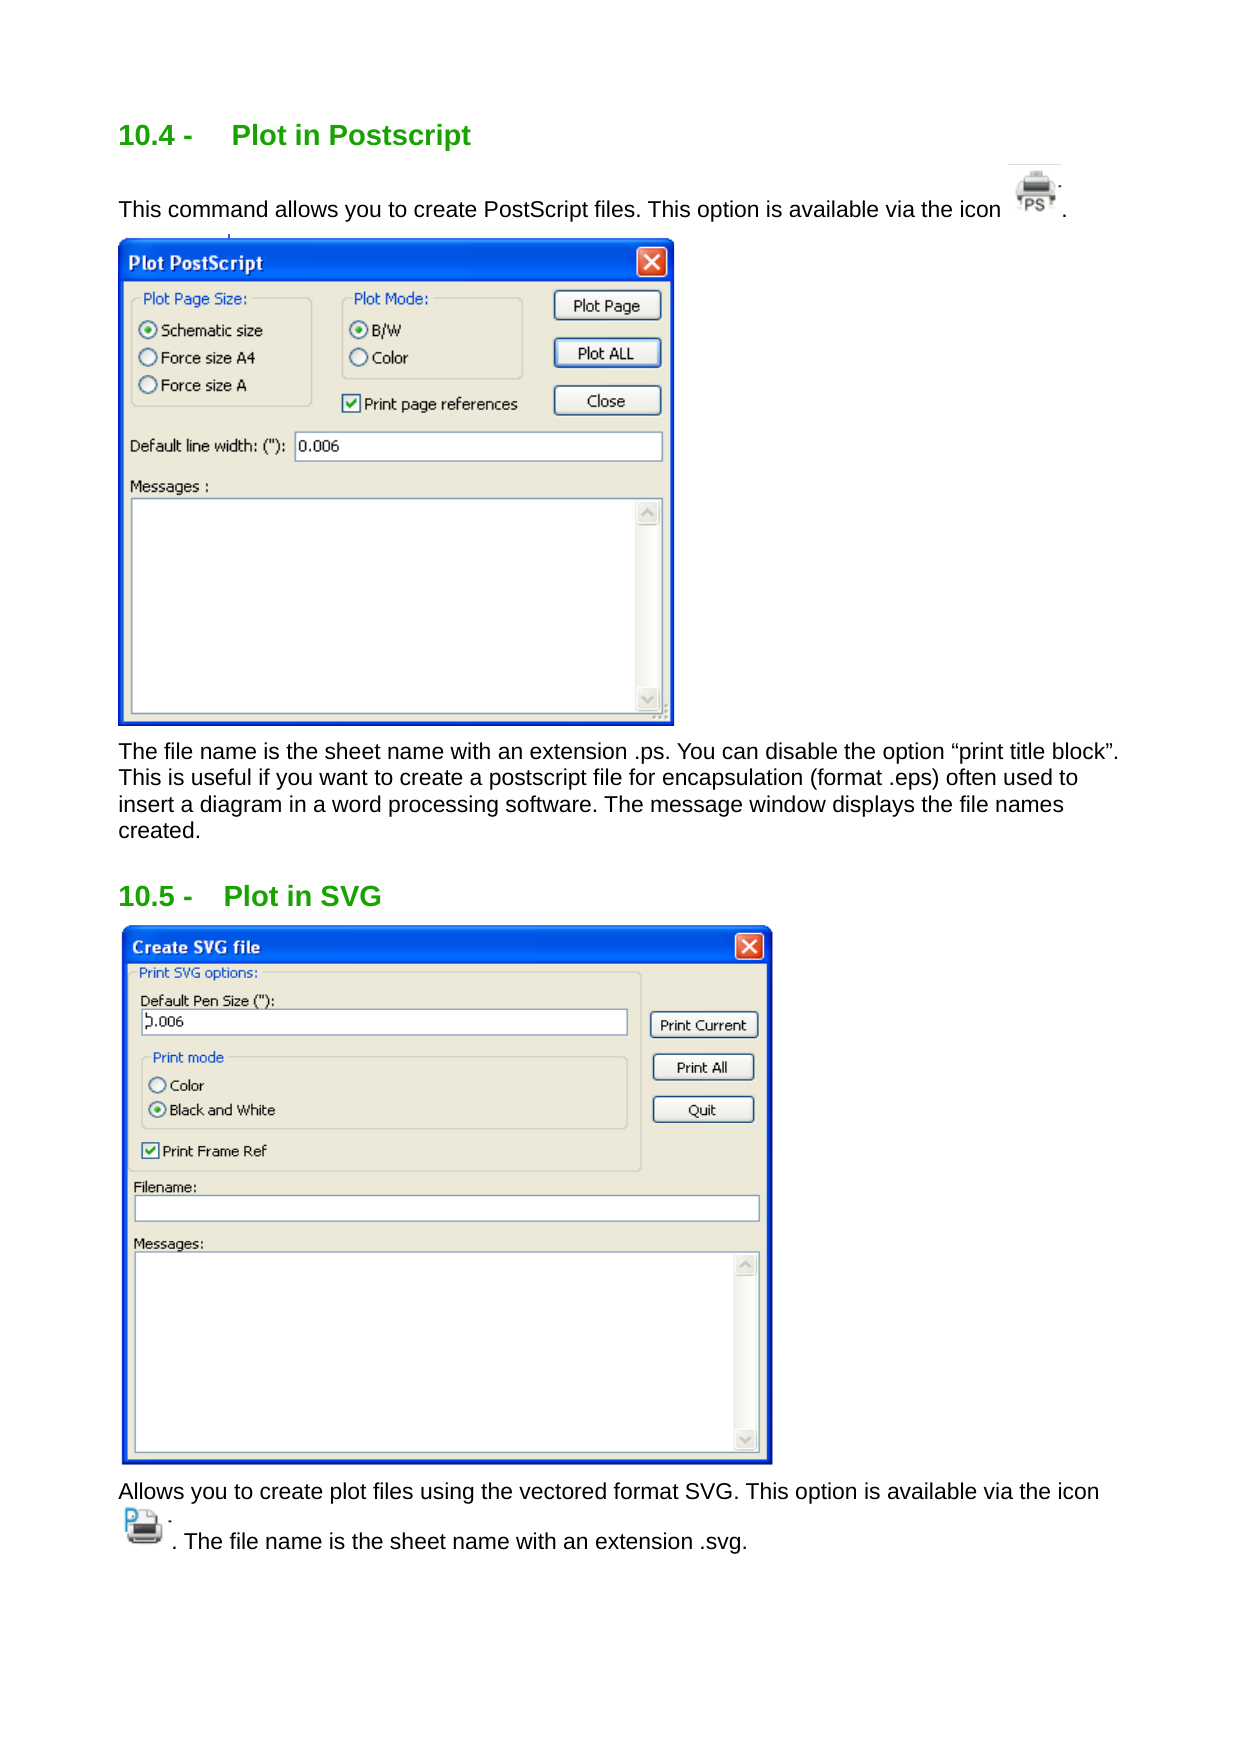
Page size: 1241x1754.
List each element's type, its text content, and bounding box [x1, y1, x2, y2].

picture [118, 924, 774, 1466]
text Allows you to create plot files using the vectored format SVG. This option is available via the icon . The file name is the sheet name with an extension .svg. [118, 1478, 1122, 1554]
picture [118, 1504, 172, 1550]
picture [1008, 164, 1062, 218]
subtitle Plot in Postscript [118, 118, 1122, 152]
subtitle Plot in SVG [118, 879, 1122, 912]
text The file name is the sheet name with an extension .ps. You can disable the option “print title block”. This is useful if you want to create a postscript file for encapsulation (format .eps) often used to insert a diagram in a word processing software. The message window displays the file names created. [118, 738, 1122, 843]
picture [118, 234, 675, 726]
text This command allows you to create PostScript files. This option is available via the icon . [118, 164, 1122, 222]
